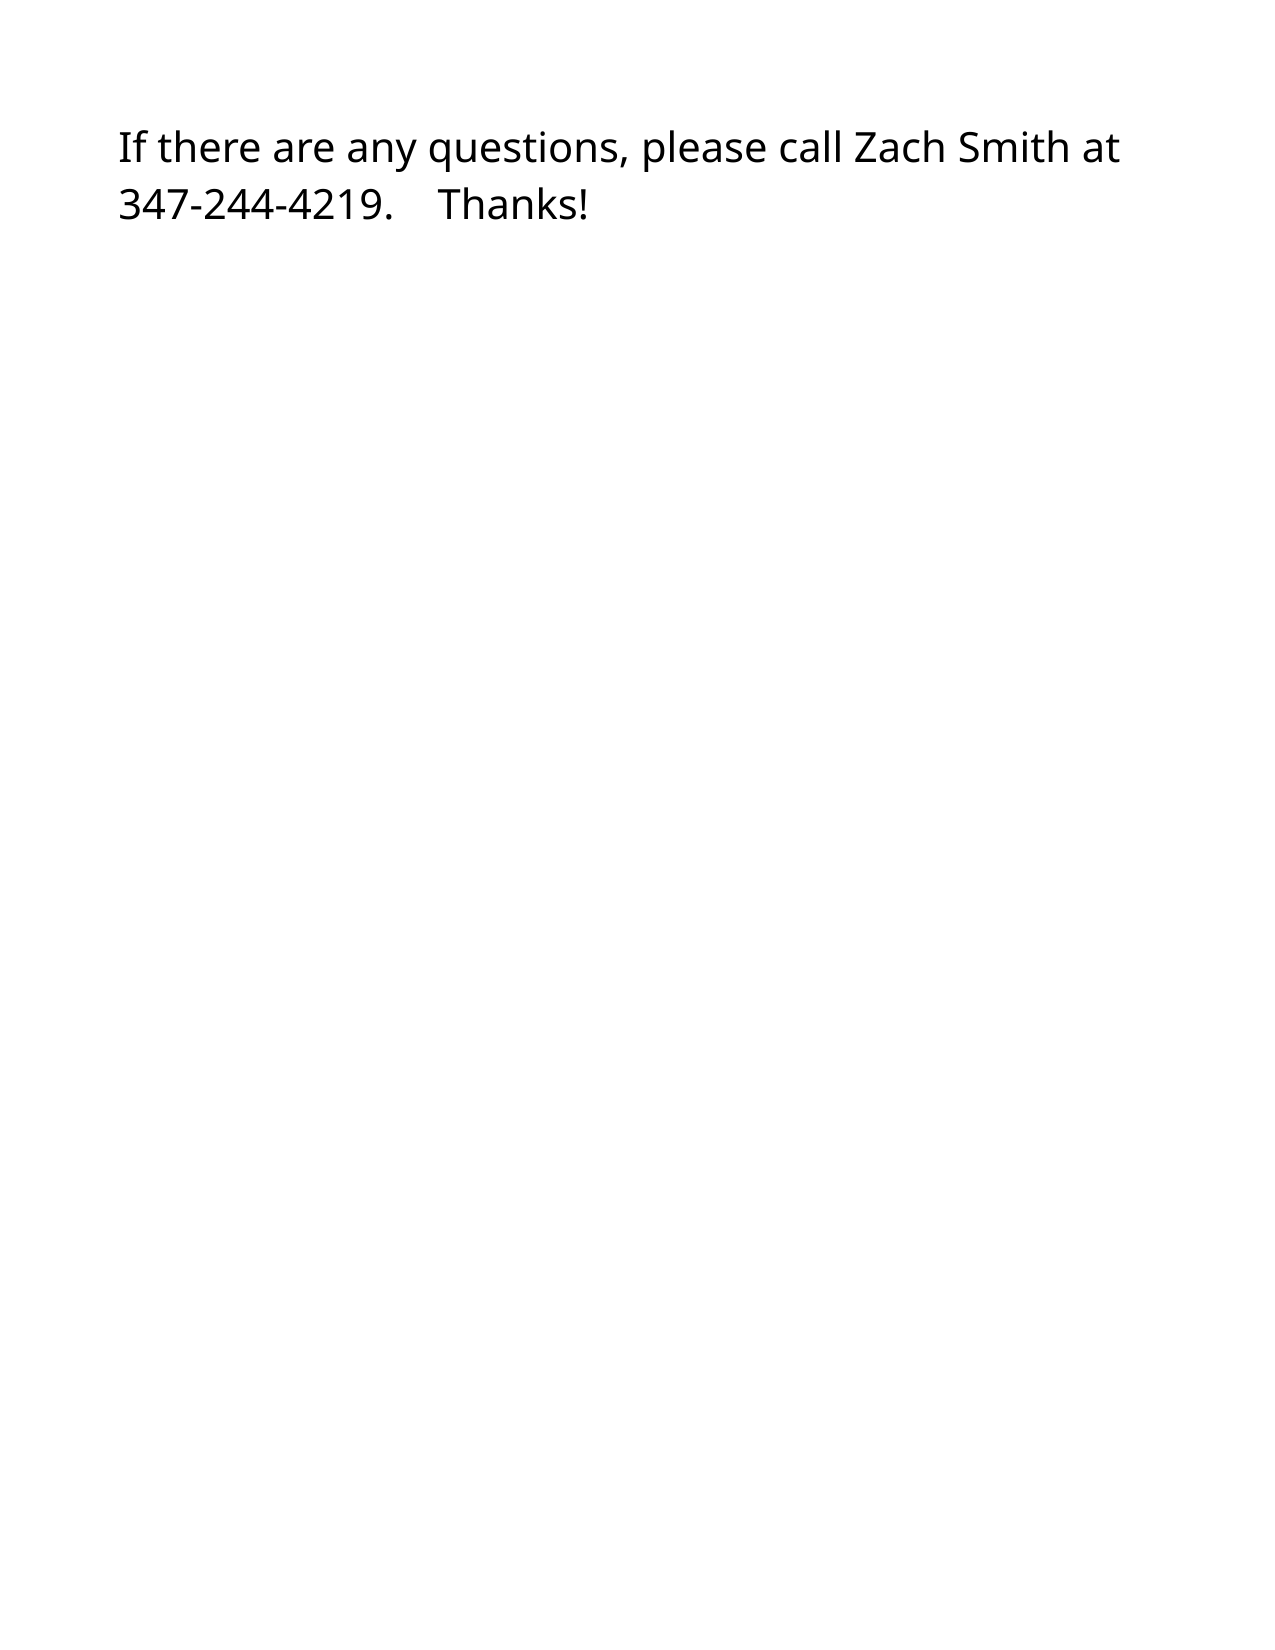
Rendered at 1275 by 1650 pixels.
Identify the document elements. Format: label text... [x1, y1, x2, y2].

text If there are any questions, please call Zach Smith at 347-244-4219. Thanks! [118, 118, 1157, 232]
